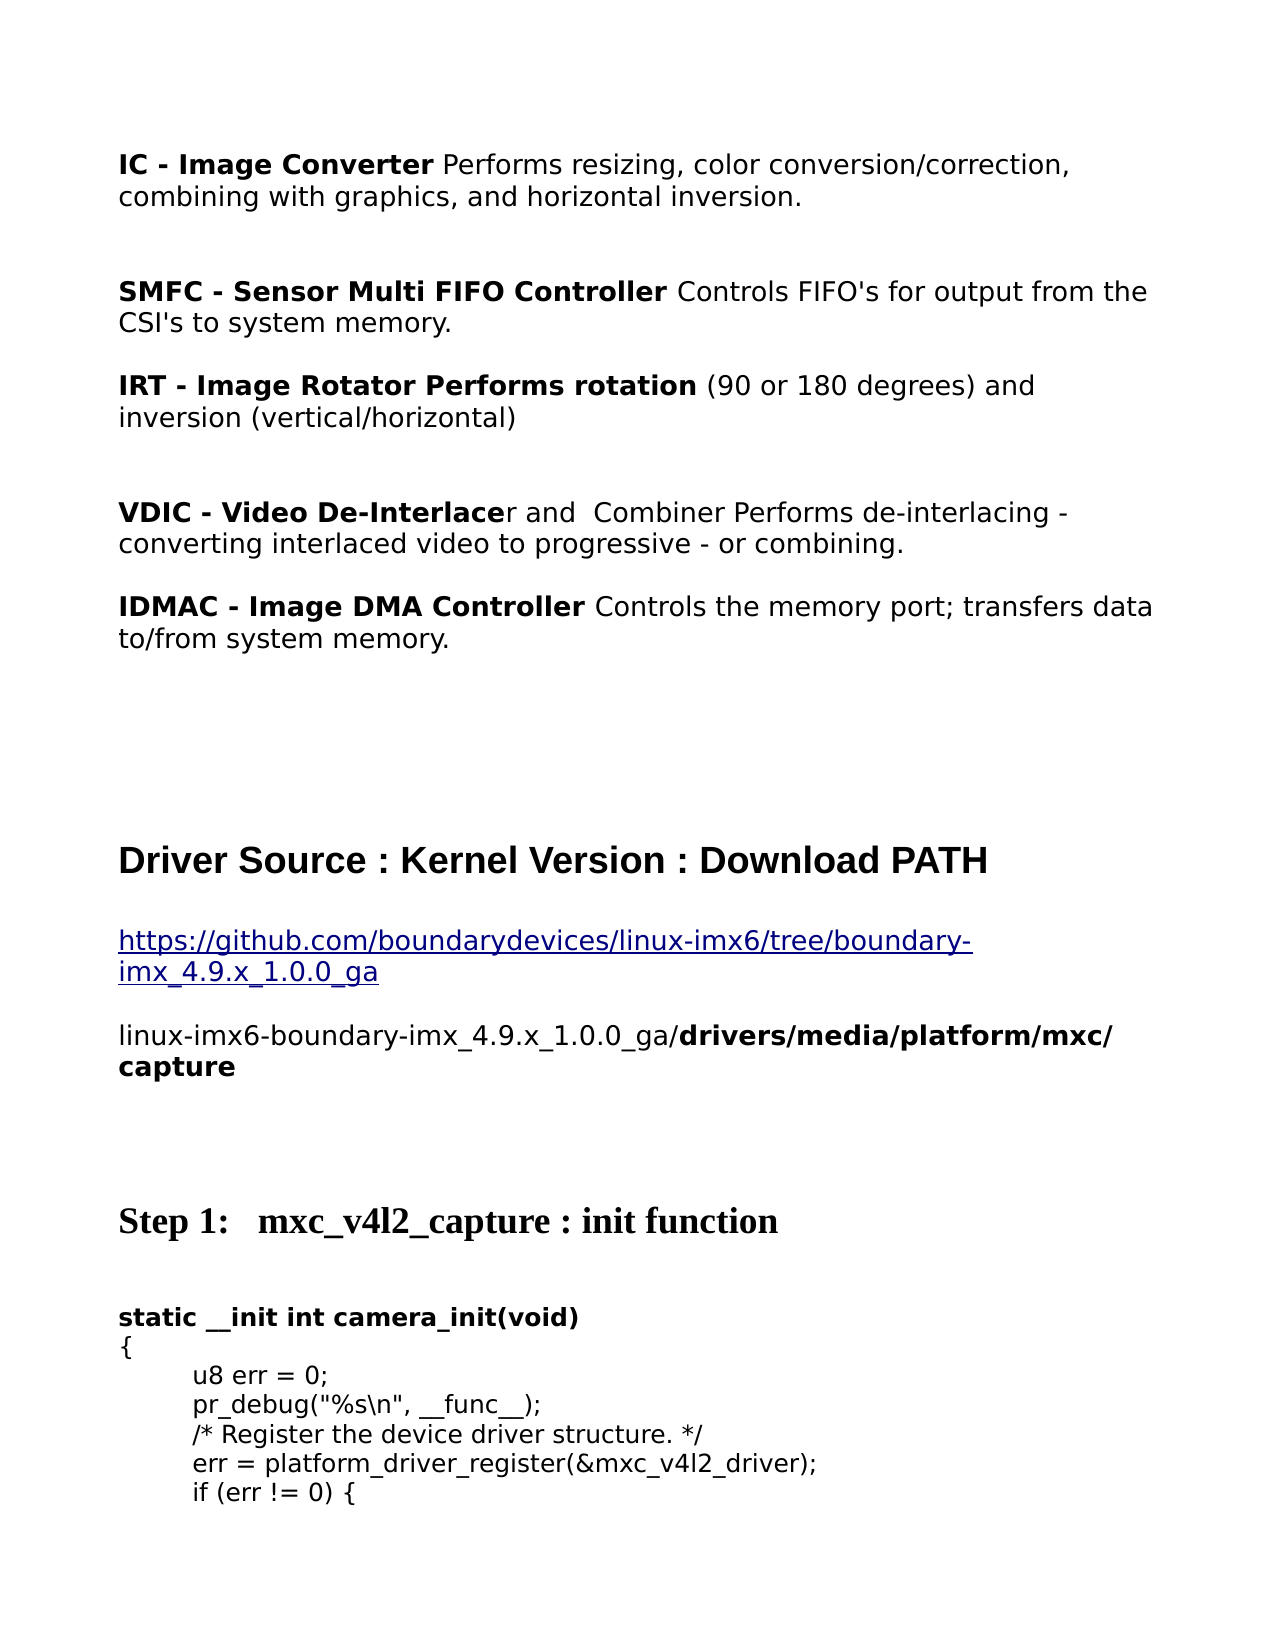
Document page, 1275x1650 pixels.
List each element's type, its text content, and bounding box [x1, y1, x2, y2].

subtitle Driver Source : Kernel Version : Download PATH [118, 837, 1157, 881]
text IC - Image Converter Performs resizing, color conversion/correction, combining with graphics, and horizontal inversion. [118, 150, 1157, 213]
subtitle Step 1: mxc_v4l2_capture : init function [118, 1198, 1157, 1242]
text err = platform_driver_register(&mxc_v4l2_driver); [118, 1449, 1157, 1478]
text VDIC - Video De-Interlacer and Combiner Performs de-interlacing - converting interlaced video to progressive - or combining. [118, 497, 1157, 560]
text SMFC - Sensor Multi FIFO Controller Controls FIFO's for output from the CSI's to system memory. [118, 276, 1157, 339]
text IRT - Image Rotator Performs rotation (90 or 180 degrees) and inversion (vertical/horizontal) [118, 371, 1157, 434]
text IDMAC - Image DMA Controller Controls the memory port; transfers data to/from system memory. [118, 592, 1157, 655]
text static __init int camera_init(void) [118, 1303, 1157, 1332]
text https://github.com/boundarydevices/linux-imx6/tree/boundary-imx_4.9.x_1.0.0_ga [118, 925, 1157, 988]
text { [118, 1332, 1157, 1362]
text pr_debug("%s\n", __func__); [118, 1391, 1157, 1420]
text if (err != 0) { [118, 1478, 1157, 1507]
text /* Register the device driver structure. */ [118, 1420, 1157, 1449]
text u8 err = 0; [118, 1362, 1157, 1391]
text linux-imx6-boundary-imx_4.9.x_1.0.0_ga/drivers/media/platform/mxc/capture [118, 1020, 1157, 1083]
